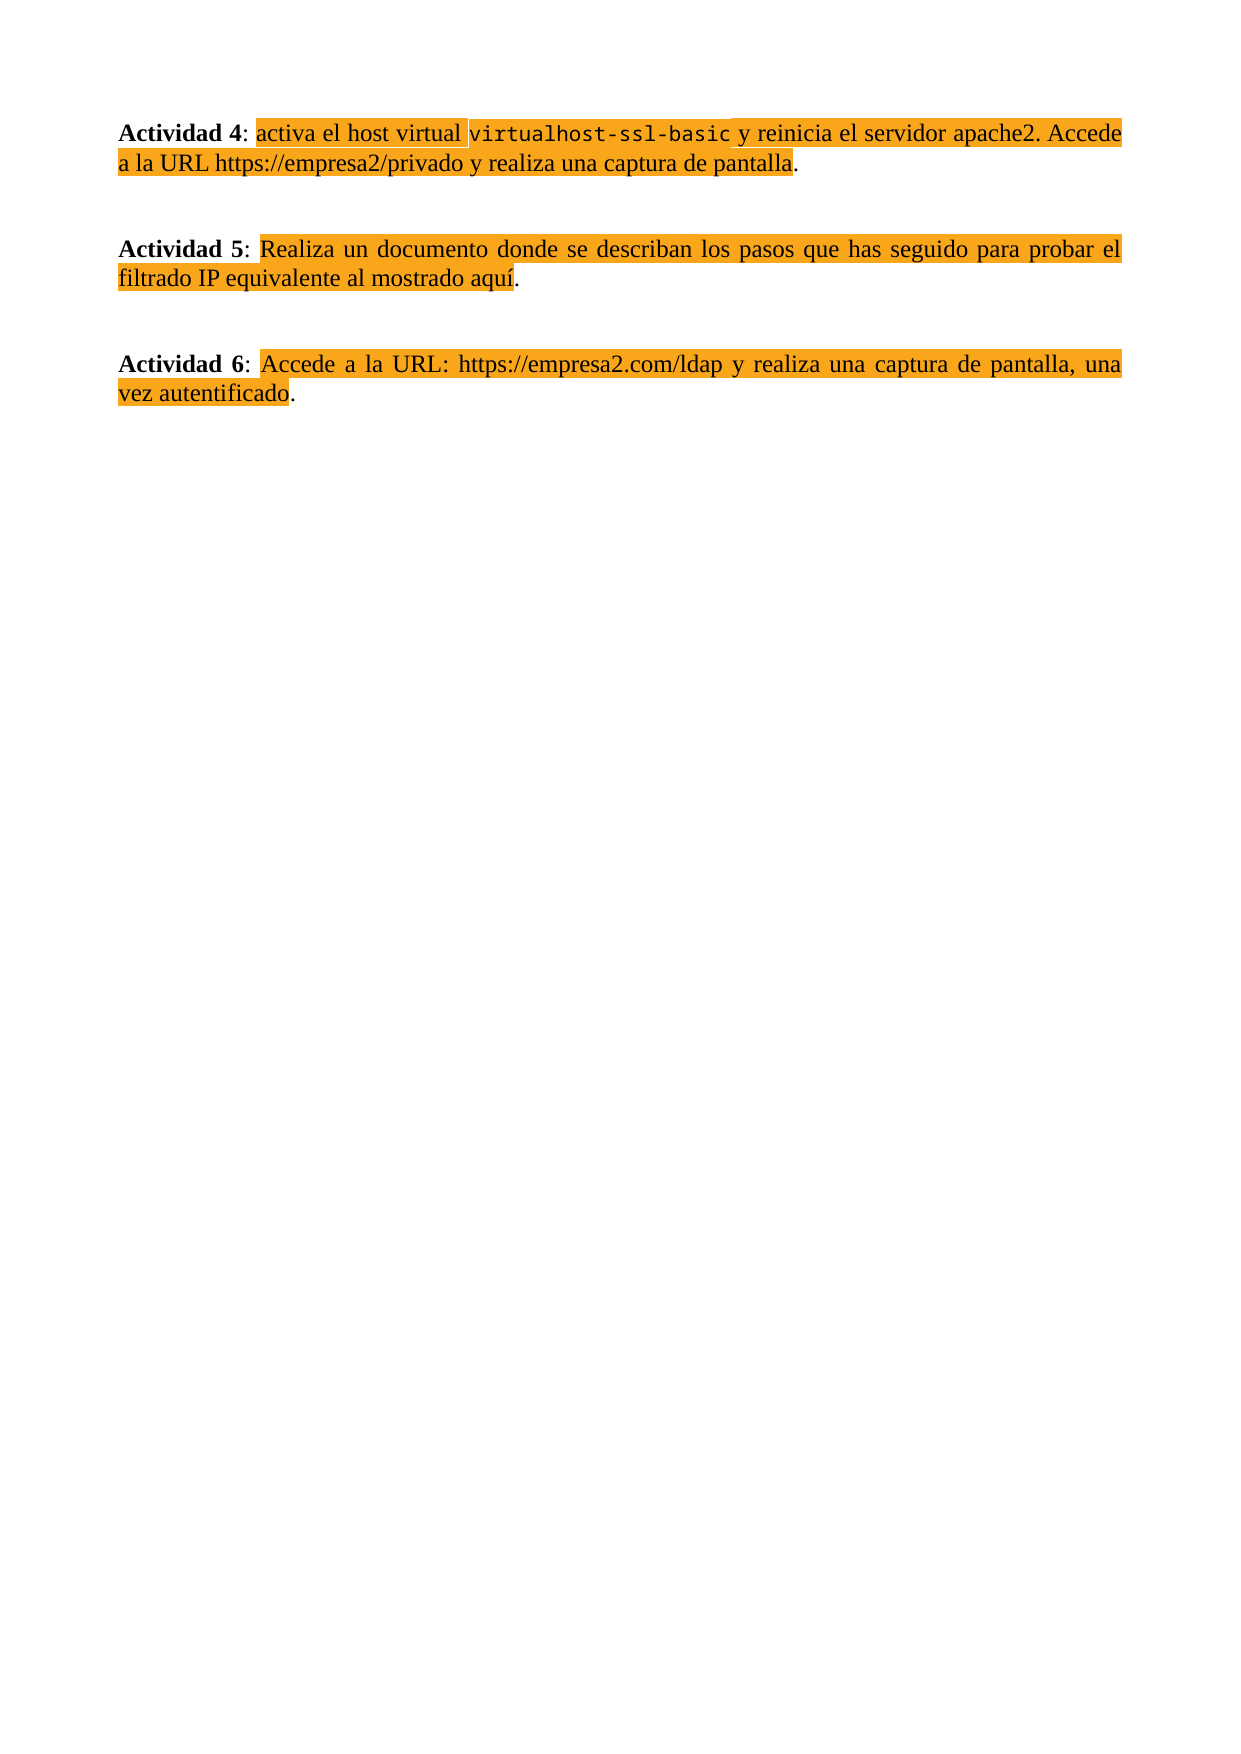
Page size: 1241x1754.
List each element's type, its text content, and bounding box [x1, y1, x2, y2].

text Actividad 6: Accede a la URL: https://empresa2.com/ldap y realiza una captura de pantalla, una vez autentificado. [118, 349, 1122, 406]
text Actividad 5: Realiza un documento donde se describan los pasos que has seguido para probar el filtrado IP equivalente al mostrado aquí. [118, 234, 1122, 291]
text Actividad 4: activa el host virtual virtualhost-ssl-basic y reinicia el servidor apache2. Accede a la URL https://empresa2/privado y realiza una captura de pantalla. [118, 118, 1122, 176]
